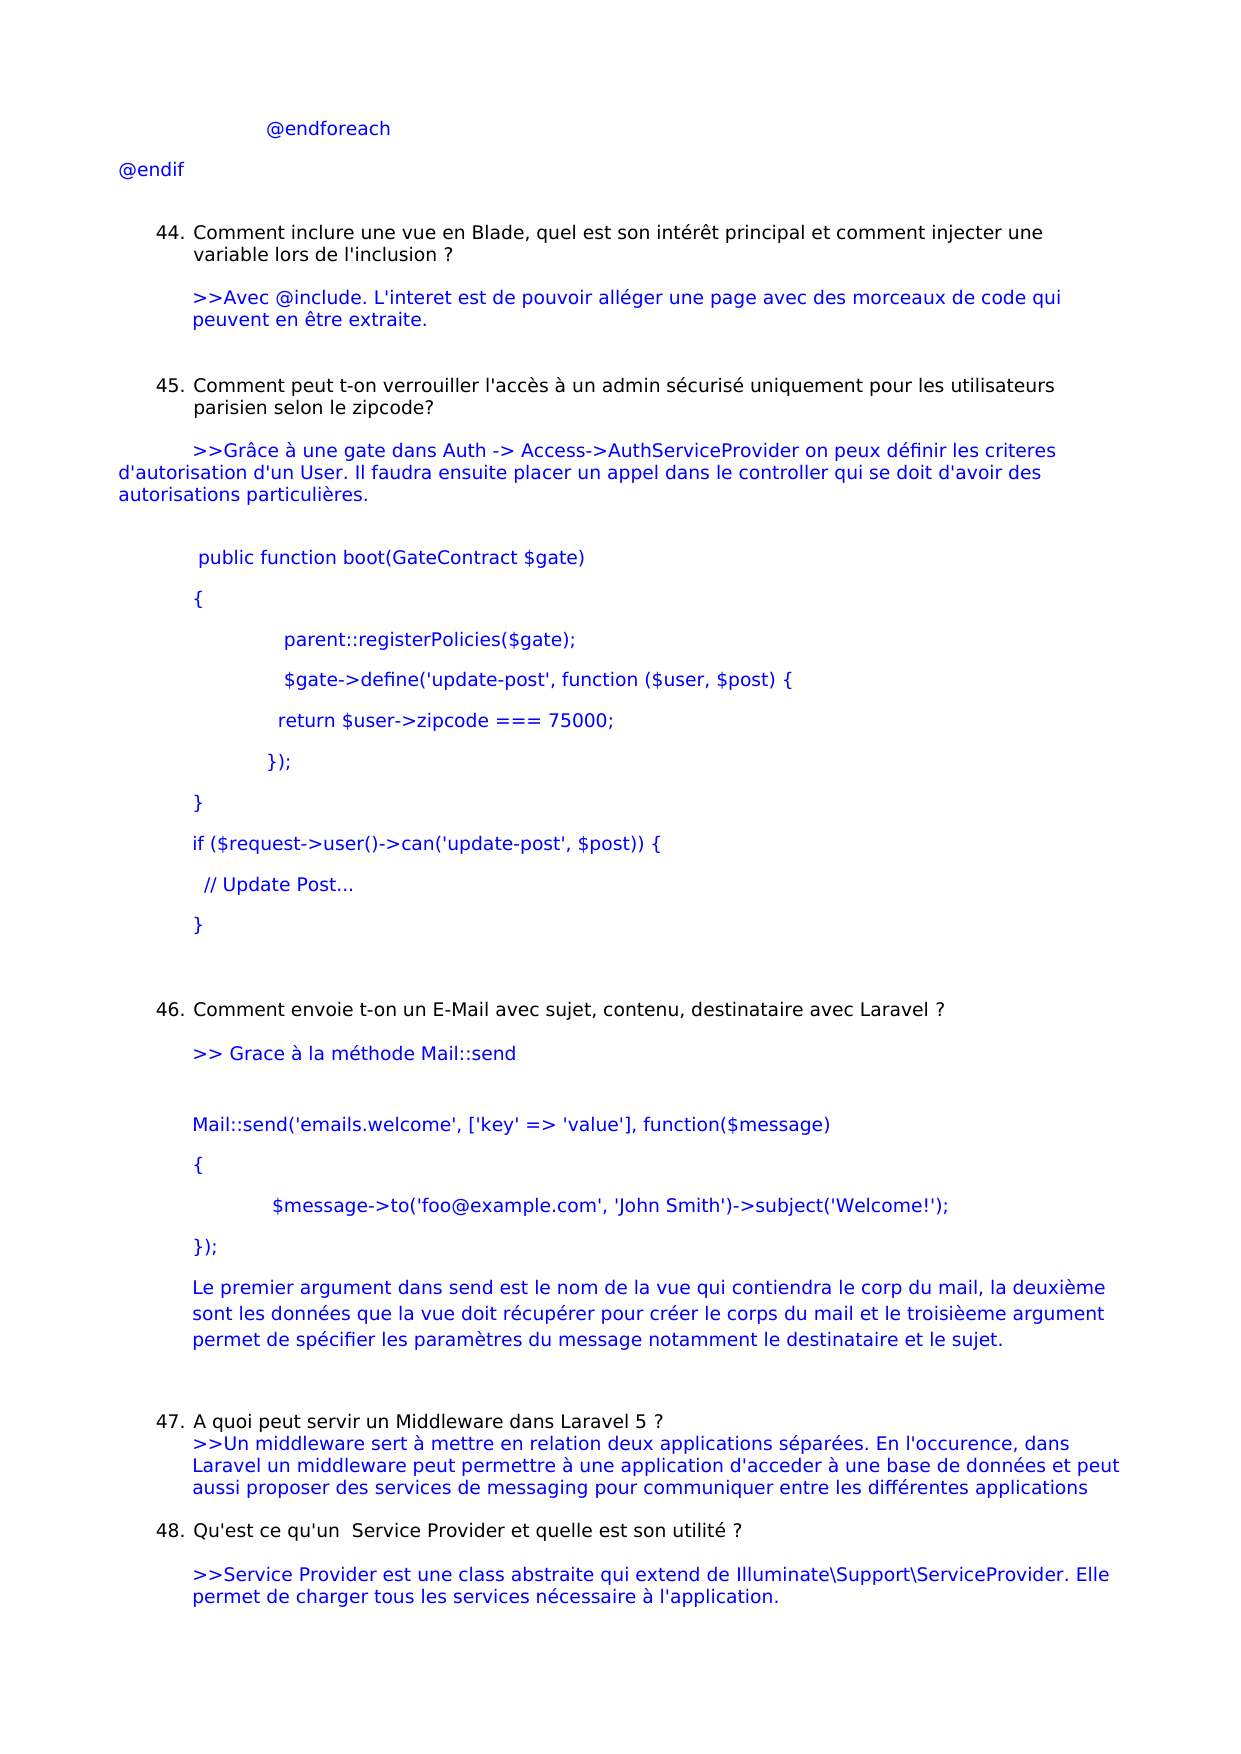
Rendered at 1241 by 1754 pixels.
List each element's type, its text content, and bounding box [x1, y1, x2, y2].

text >>Avec @include. L'interet est de pouvoir alléger une page avec des morceaux de code qui peuvent en être extraite. [118, 287, 1123, 331]
text @endforeach [118, 118, 1123, 140]
list A quoi peut servir un Middleware dans Laravel 5 ? [156, 1411, 1123, 1433]
text $gate->define('update-post', function ($user, $post) { [118, 669, 1123, 691]
text { [118, 1154, 1123, 1176]
text // Update Post... [118, 873, 1123, 895]
text } [118, 914, 1123, 936]
text @endif [118, 159, 1123, 181]
list Comment envoie t-on un E-Mail avec sujet, contenu, destinataire avec Laravel ? [156, 999, 1123, 1021]
text parent::registerPolicies($gate); [118, 628, 1123, 650]
text >>Un middleware sert à mettre en relation deux applications séparées. En l'occurence, dans Laravel un middleware peut permettre à une application d'acceder à une base de données et peut aussi proposer des services de messaging pour communiquer entre les différentes applications [118, 1433, 1123, 1499]
list Comment peut t-on verrouiller l'accès à un admin sécurisé uniquement pour les utilisateurs parisien selon le zipcode? [156, 375, 1123, 418]
text Le premier argument dans send est le nom de la vue qui contiendra le corp du mail, la deuxième sont les données que la vue doit récupérer pour créer le corps du mail et le troisièeme argument permet de spécifier les paramètres du message notamment le destinataire et le sujet. [118, 1277, 1123, 1351]
text { [118, 588, 1123, 609]
list Qu'est ce qu'un Service Provider et quelle est son utilité ? [156, 1521, 1123, 1542]
text >> Grace à la méthode Mail::send [118, 1043, 1123, 1064]
text Mail::send('emails.welcome', ['key' => 'value'], function($message) [118, 1114, 1123, 1136]
text } [118, 792, 1123, 814]
text >>Grâce à une gate dans Auth -> Access->AuthServiceProvider on peux définir les criteres d'autorisation d'un User. Il faudra ensuite placer un appel dans le controller qui se doit d'avoir des autorisations particulières. [118, 440, 1123, 506]
text $message->to('foo@example.com', 'John Smith')->subject('Welcome!'); [118, 1195, 1123, 1217]
text }); [118, 751, 1123, 773]
text if ($request->user()->can('update-post', $post)) { [118, 833, 1123, 854]
text >>Service Provider est une class abstraite qui extend de Illuminate\Support\ServiceProvider. Elle permet de charger tous les services nécessaire à l'application. [118, 1564, 1123, 1608]
text return $user->zipcode === 75000; [118, 710, 1123, 732]
list Comment inclure une vue en Blade, quel est son intérêt principal et comment injecter une variable lors de l'inclusion ? [156, 222, 1123, 265]
text }); [118, 1236, 1123, 1258]
text public function boot(GateContract $gate) [118, 547, 1123, 569]
